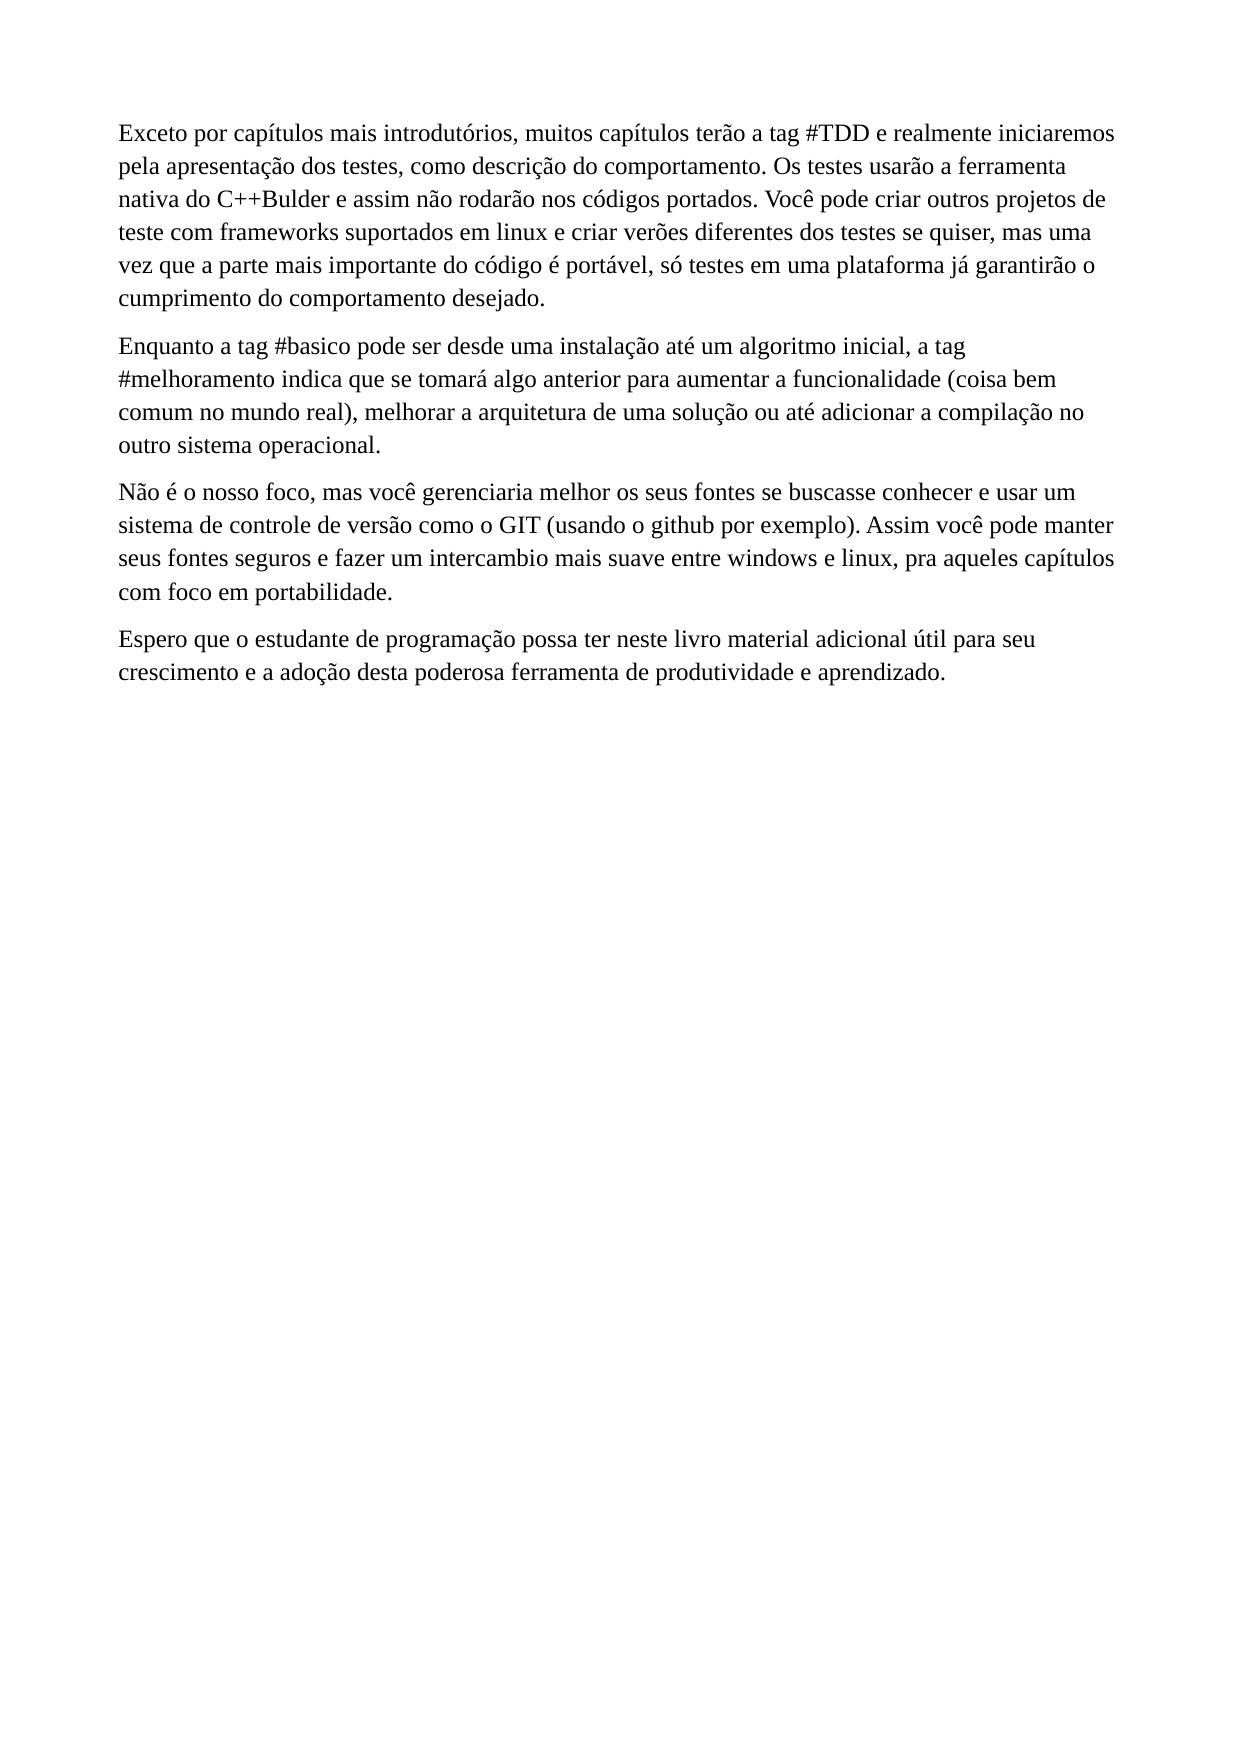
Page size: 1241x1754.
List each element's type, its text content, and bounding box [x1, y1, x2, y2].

text Não é o nosso foco, mas você gerenciaria melhor os seus fontes se buscasse conhecer e usar um sistema de controle de versão como o GIT (usando o github por exemplo). Assim você pode manter seus fontes seguros e fazer um intercambio mais suave entre windows e linux, pra aqueles capítulos com foco em portabilidade. [118, 477, 1122, 605]
text Exceto por capítulos mais introdutórios, muitos capítulos terão a tag #TDD e realmente iniciaremos pela apresentação dos testes, como descrição do comportamento. Os testes usarão a ferramenta nativa do C++Bulder e assim não rodarão nos códigos portados. Você pode criar outros projetos de teste com frameworks suportados em linux e criar verões diferentes dos testes se quiser, mas uma vez que a parte mais importante do código é portável, só testes em uma plataforma já garantirão o cumprimento do comportamento desejado. [118, 118, 1122, 312]
text Enquanto a tag #basico pode ser desde uma instalação até um algoritmo inicial, a tag #melhoramento indica que se tomará algo anterior para aumentar a funcionalidade (coisa bem comum no mundo real), melhorar a arquitetura de uma solução ou até adicionar a compilação no outro sistema operacional. [118, 331, 1122, 459]
text Espero que o estudante de programação possa ter neste livro material adicional útil para seu crescimento e a adoção desta poderosa ferramenta de produtividade e aprendizado. [118, 624, 1122, 686]
